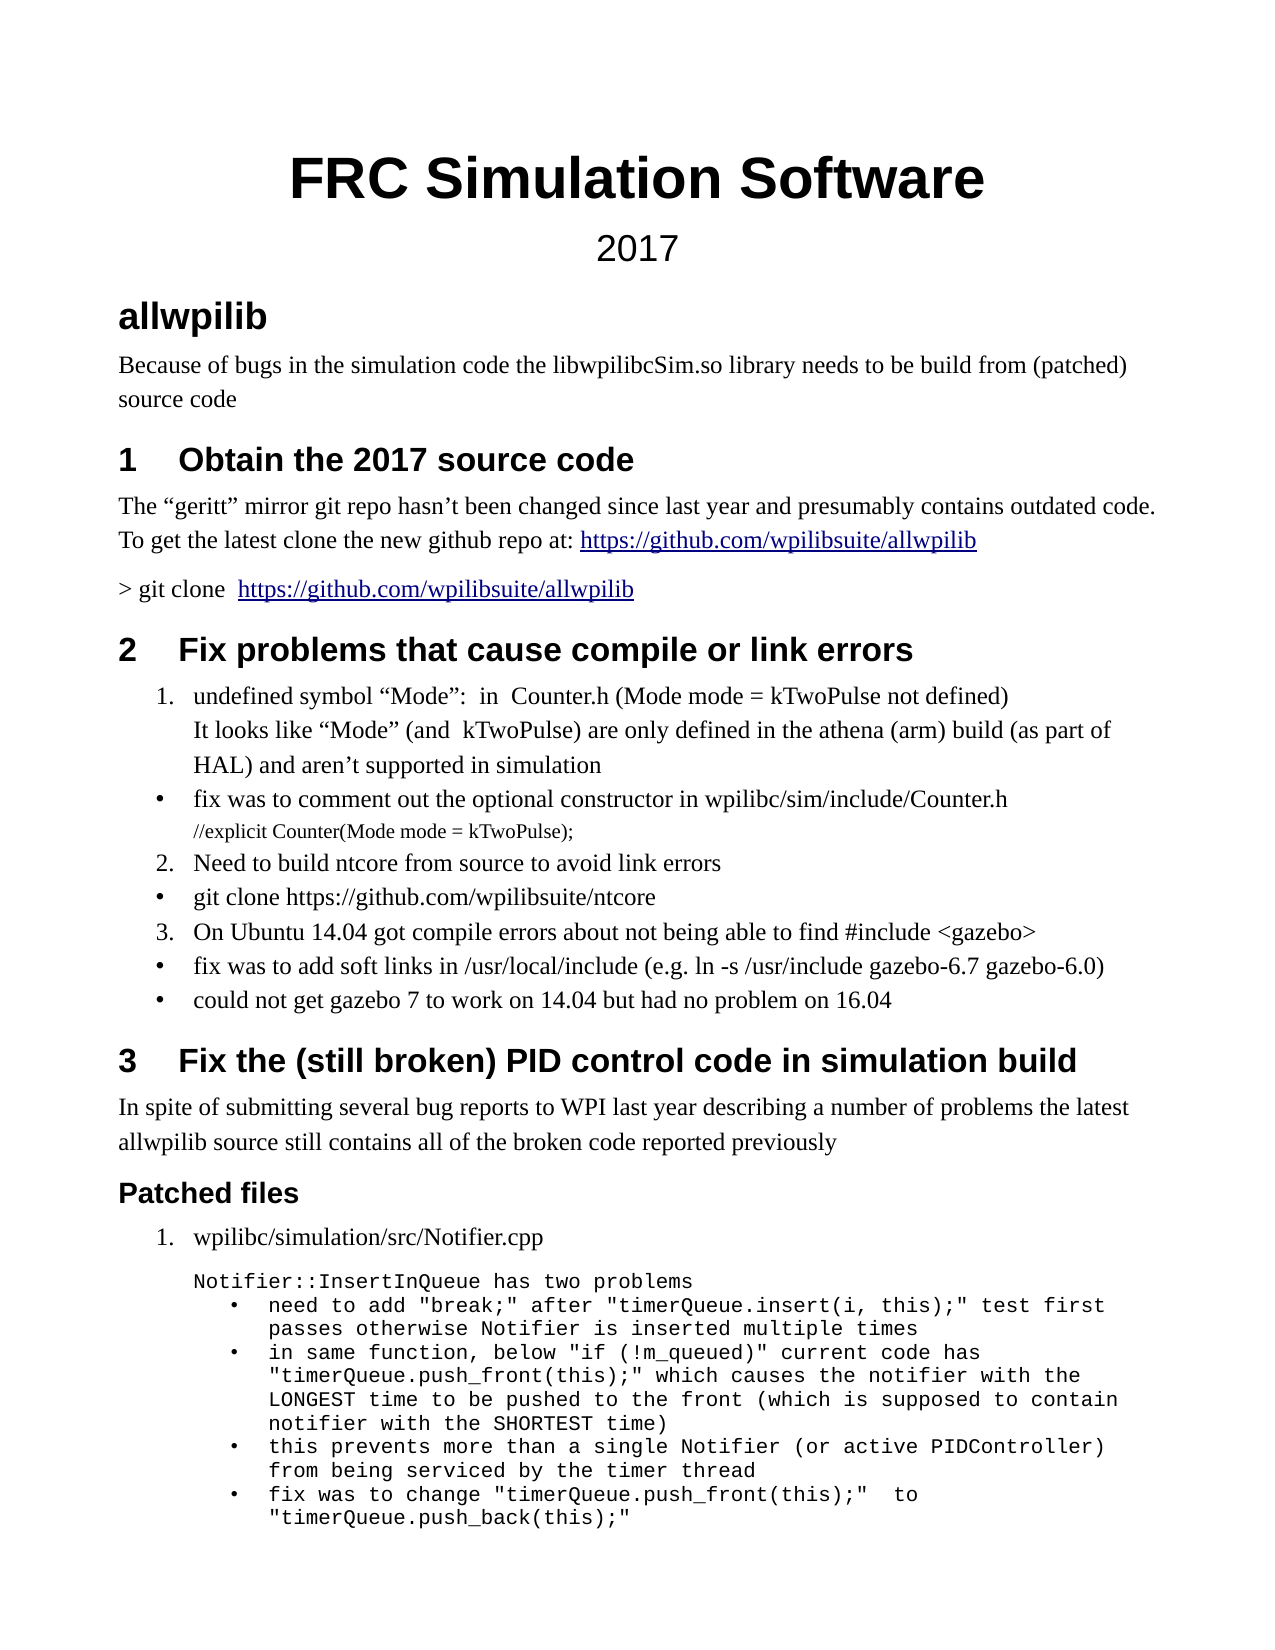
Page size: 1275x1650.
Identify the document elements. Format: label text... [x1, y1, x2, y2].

list need to add "break;" after "timerQueue.insert(i, this);" test first passes otherwise Notifier is inserted multiple times [231, 1294, 1157, 1342]
text > git clone https://github.com/wpilibsuite/allwpilib [118, 574, 1157, 603]
list fix was to comment out the optional constructor in wpilibc/sim/include/Counter.h [156, 784, 1157, 813]
list On Ubuntu 14.04 got compile errors about not being able to find #include <gazebo> [156, 917, 1157, 945]
subtitle Obtain the 2017 source code [118, 440, 1157, 478]
text Notifier::InsertInQueue has two problems [193, 1271, 1157, 1294]
subtitle allwpilib [118, 294, 1157, 337]
text Because of bugs in the simulation code the libwpilibcSim.so library needs to be build from (patched) source code [118, 350, 1157, 413]
list //explicit Counter(Mode mode = kTwoPulse); [156, 819, 1157, 843]
subtitle 2017 [118, 226, 1157, 269]
list fix was to add soft links in /usr/local/include (e.g. ln -s /usr/include gazebo-6.7 gazebo-6.0) [156, 951, 1157, 980]
subtitle Fix the (still broken) PID control code in simulation build [118, 1041, 1157, 1079]
subtitle Patched files [118, 1176, 1157, 1209]
title FRC Simulation Software [118, 144, 1157, 211]
list this prevents more than a single Notifier (or active PIDController) from being serviced by the timer thread [231, 1436, 1157, 1484]
subtitle Fix problems that cause compile or link errors [118, 630, 1157, 668]
text The “geritt” mirror git repo hasn’t been changed since last year and presumably contains outdated code. To get the latest clone the new github repo at: https://github.com/wpilibsuite/allwpilib [118, 491, 1157, 554]
text In spite of submitting several bug reports to WPI last year describing a number of problems the latest allwpilib source still contains all of the broken code reported previously [118, 1092, 1157, 1155]
list git clone https://github.com/wpilibsuite/ntcore [156, 882, 1157, 911]
list in same function, below "if (!m_queued)" current code has "timerQueue.push_front(this);" which causes the notifier with the LONGEST time to be pushed to the front (which is supposed to contain notifier with the SHORTEST time) [231, 1342, 1157, 1436]
list could not get gazebo 7 to work on 14.04 but had no problem on 16.04 [156, 986, 1157, 1014]
list wpilibc/simulation/src/Notifier.cpp [156, 1222, 1157, 1251]
list undefined symbol “Mode”: in Counter.h (Mode mode = kTwoPulse not defined) [156, 681, 1157, 710]
list Need to build ntcore from source to avoid link errors [156, 848, 1157, 876]
list It looks like “Mode” (and kTwoPulse) are only defined in the athena (arm) build (as part of HAL) and aren’t supported in simulation [156, 715, 1157, 779]
list fix was to change "timerQueue.push_front(this);" to "timerQueue.push_back(this);" [231, 1484, 1157, 1531]
